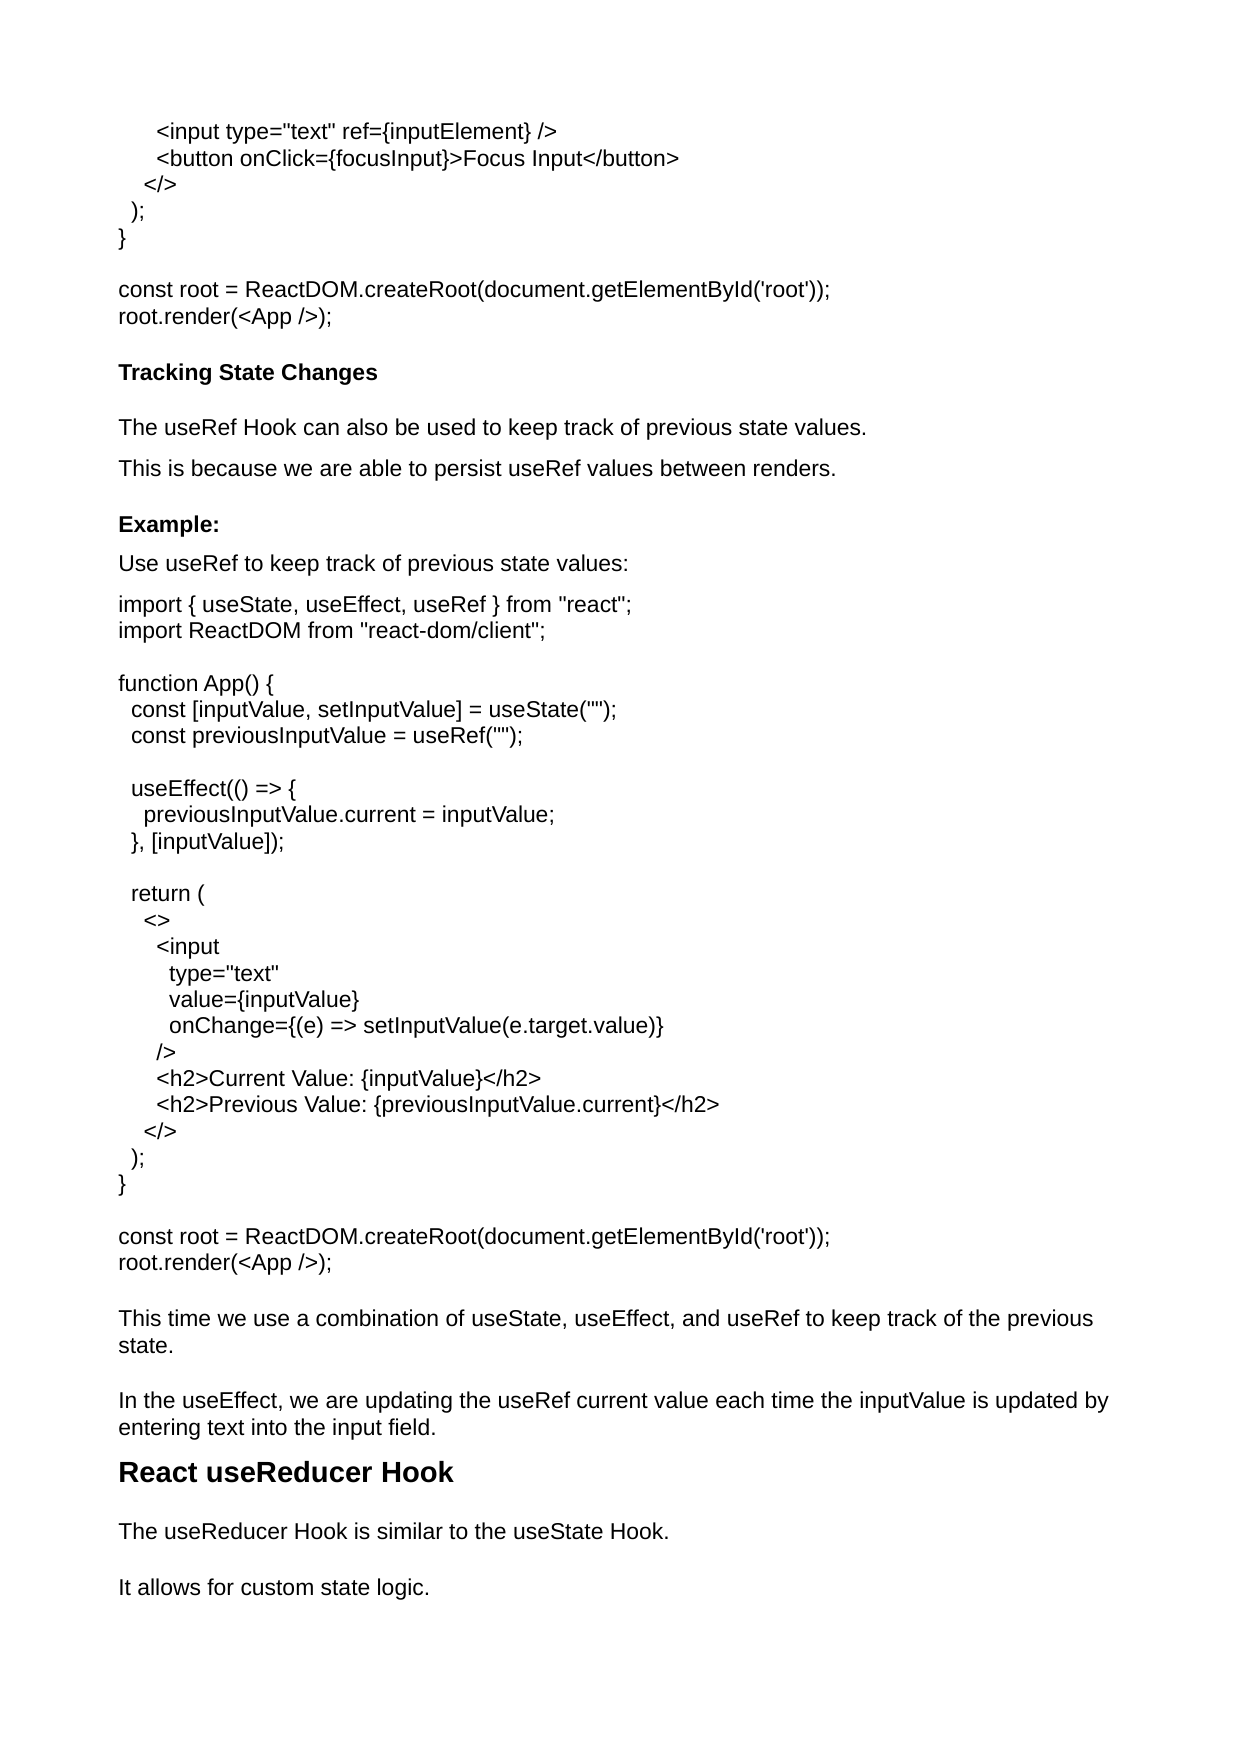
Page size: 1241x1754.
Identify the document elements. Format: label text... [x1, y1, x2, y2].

text <input type="text" ref={inputElement} /> [118, 118, 1122, 144]
text <h2>Current Value: {inputValue}</h2> [118, 1065, 1122, 1091]
text </> [118, 171, 1122, 197]
text <button onClick={focusInput}>Focus Input</button> [118, 144, 1122, 171]
text The useRef Hook can also be used to keep track of previous state values. [118, 414, 1122, 441]
text useEffect(() => { [118, 775, 1122, 801]
text import { useState, useEffect, useRef } from "react"; [118, 591, 1122, 617]
text </> [118, 1118, 1122, 1144]
text root.render(<App />); [118, 303, 1122, 329]
text It allows for custom state logic. [118, 1573, 1122, 1600]
text onChange={(e) => setInputValue(e.target.value)} [118, 1012, 1122, 1038]
text <h2>Previous Value: {previousInputValue.current}</h2> [118, 1091, 1122, 1118]
text const [inputValue, setInputValue] = useState(""); [118, 696, 1122, 722]
text ); [118, 197, 1122, 223]
text <input [118, 933, 1122, 959]
text ); [118, 1144, 1122, 1170]
text This is because we are able to persist useRef values between renders. [118, 455, 1122, 482]
text root.render(<App />); [118, 1249, 1122, 1276]
subtitle Tracking State Changes [118, 358, 1122, 385]
text }, [inputValue]); [118, 828, 1122, 854]
text Use useRef to keep track of previous state values: [118, 549, 1122, 576]
text /> [118, 1038, 1122, 1065]
text value={inputValue} [118, 986, 1122, 1012]
text const previousInputValue = useRef(""); [118, 722, 1122, 749]
text return ( [118, 880, 1122, 907]
text } [118, 223, 1122, 250]
text import ReactDOM from "react-dom/client"; [118, 617, 1122, 643]
text The useReducer Hook is similar to the useState Hook. [118, 1518, 1122, 1544]
text function App() { [118, 669, 1122, 696]
text } [118, 1170, 1122, 1197]
subtitle Example: [118, 511, 1122, 537]
text In the useEffect, we are updating the useRef current value each time the inputValue is updated by entering text into the input field. [118, 1387, 1122, 1440]
text previousInputValue.current = inputValue; [118, 801, 1122, 828]
subtitle React useReducer Hook [118, 1455, 1122, 1488]
text const root = ReactDOM.createRoot(document.getElementById('root')); [118, 1223, 1122, 1249]
text const root = ReactDOM.createRoot(document.getElementById('root')); [118, 276, 1122, 303]
text This time we use a combination of useState, useEffect, and useRef to keep track of the previous state. [118, 1305, 1122, 1358]
text type="text" [118, 959, 1122, 986]
text <> [118, 907, 1122, 933]
